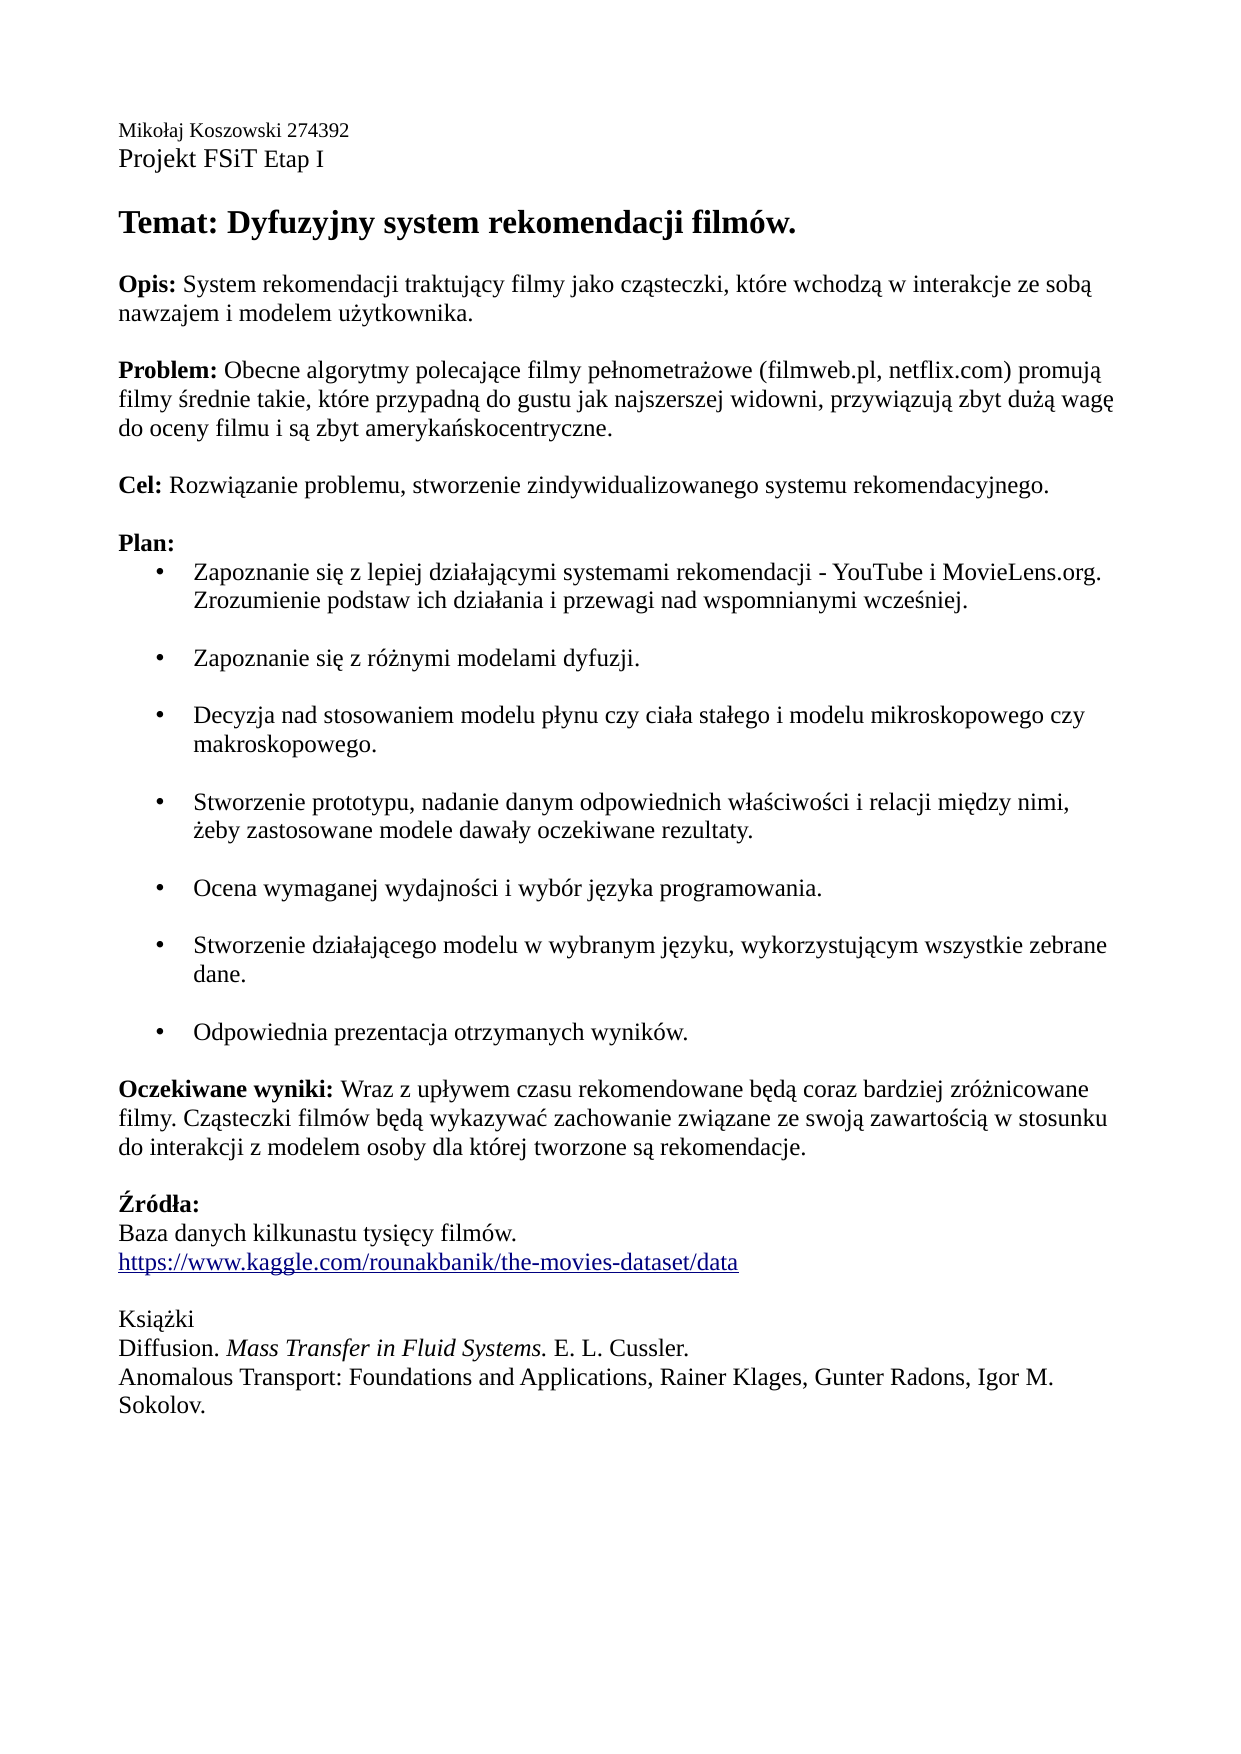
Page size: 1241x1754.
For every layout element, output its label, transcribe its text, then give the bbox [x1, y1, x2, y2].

text Temat: Dyfuzyjny system rekomendacji filmów. [118, 202, 1122, 240]
list Stworzenie działającego modelu w wybranym języku, wykorzystującym wszystkie zebrane dane. [156, 930, 1122, 988]
text Plan: [118, 528, 1122, 557]
list Stworzenie prototypu, nadanie danym odpowiednich właściwości i relacji między nimi, żeby zastosowane modele dawały oczekiwane rezultaty. [156, 787, 1122, 844]
text Oczekiwane wyniki: Wraz z upływem czasu rekomendowane będą coraz bardziej zróżnicowane filmy. Cząsteczki filmów będą wykazywać zachowanie związane ze swoją zawartością w stosunku do interakcji z modelem osoby dla której tworzone są rekomendacje. [118, 1074, 1122, 1160]
text Opis: System rekomendacji traktujący filmy jako cząsteczki, które wchodzą w interakcje ze sobą nawzajem i modelem użytkownika. [118, 269, 1122, 327]
list Odpowiednia prezentacja otrzymanych wyników. [156, 1017, 1122, 1045]
text Projekt FSiT Etap I [118, 142, 1122, 173]
text Diffusion. Mass Transfer in Fluid Systems. E. L. Cussler. [118, 1333, 1122, 1362]
text Problem: Obecne algorytmy polecające filmy pełnometrażowe (filmweb.pl, netflix.com) promują filmy średnie takie, które przypadną do gustu jak najszerszej widowni, przywiązują zbyt dużą wagę do oceny filmu i są zbyt amerykańskocentryczne. [118, 355, 1122, 442]
text Cel: Rozwiązanie problemu, stworzenie zindywidualizowanego systemu rekomendacyjnego. [118, 470, 1122, 499]
text Anomalous Transport: Foundations and Applications, Rainer Klages, Gunter Radons, Igor M. Sokolov. [118, 1362, 1122, 1419]
text Baza danych kilkunastu tysięcy filmów. [118, 1218, 1122, 1247]
list Decyzja nad stosowaniem modelu płynu czy ciała stałego i modelu mikroskopowego czy makroskopowego. [156, 700, 1122, 758]
list Ocena wymaganej wydajności i wybór języka programowania. [156, 873, 1122, 902]
text https://www.kaggle.com/rounakbanik/the-movies-dataset/data [118, 1247, 1122, 1275]
text Mikołaj Koszowski 274392 [118, 118, 1122, 142]
list Zapoznanie się z lepiej działającymi systemami rekomendacji - YouTube i MovieLens.org. Zrozumienie podstaw ich działania i przewagi nad wspomnianymi wcześniej. [156, 557, 1122, 614]
list Zapoznanie się z różnymi modelami dyfuzji. [156, 643, 1122, 672]
text Książki [118, 1304, 1122, 1333]
text Źródła: [118, 1189, 1122, 1218]
